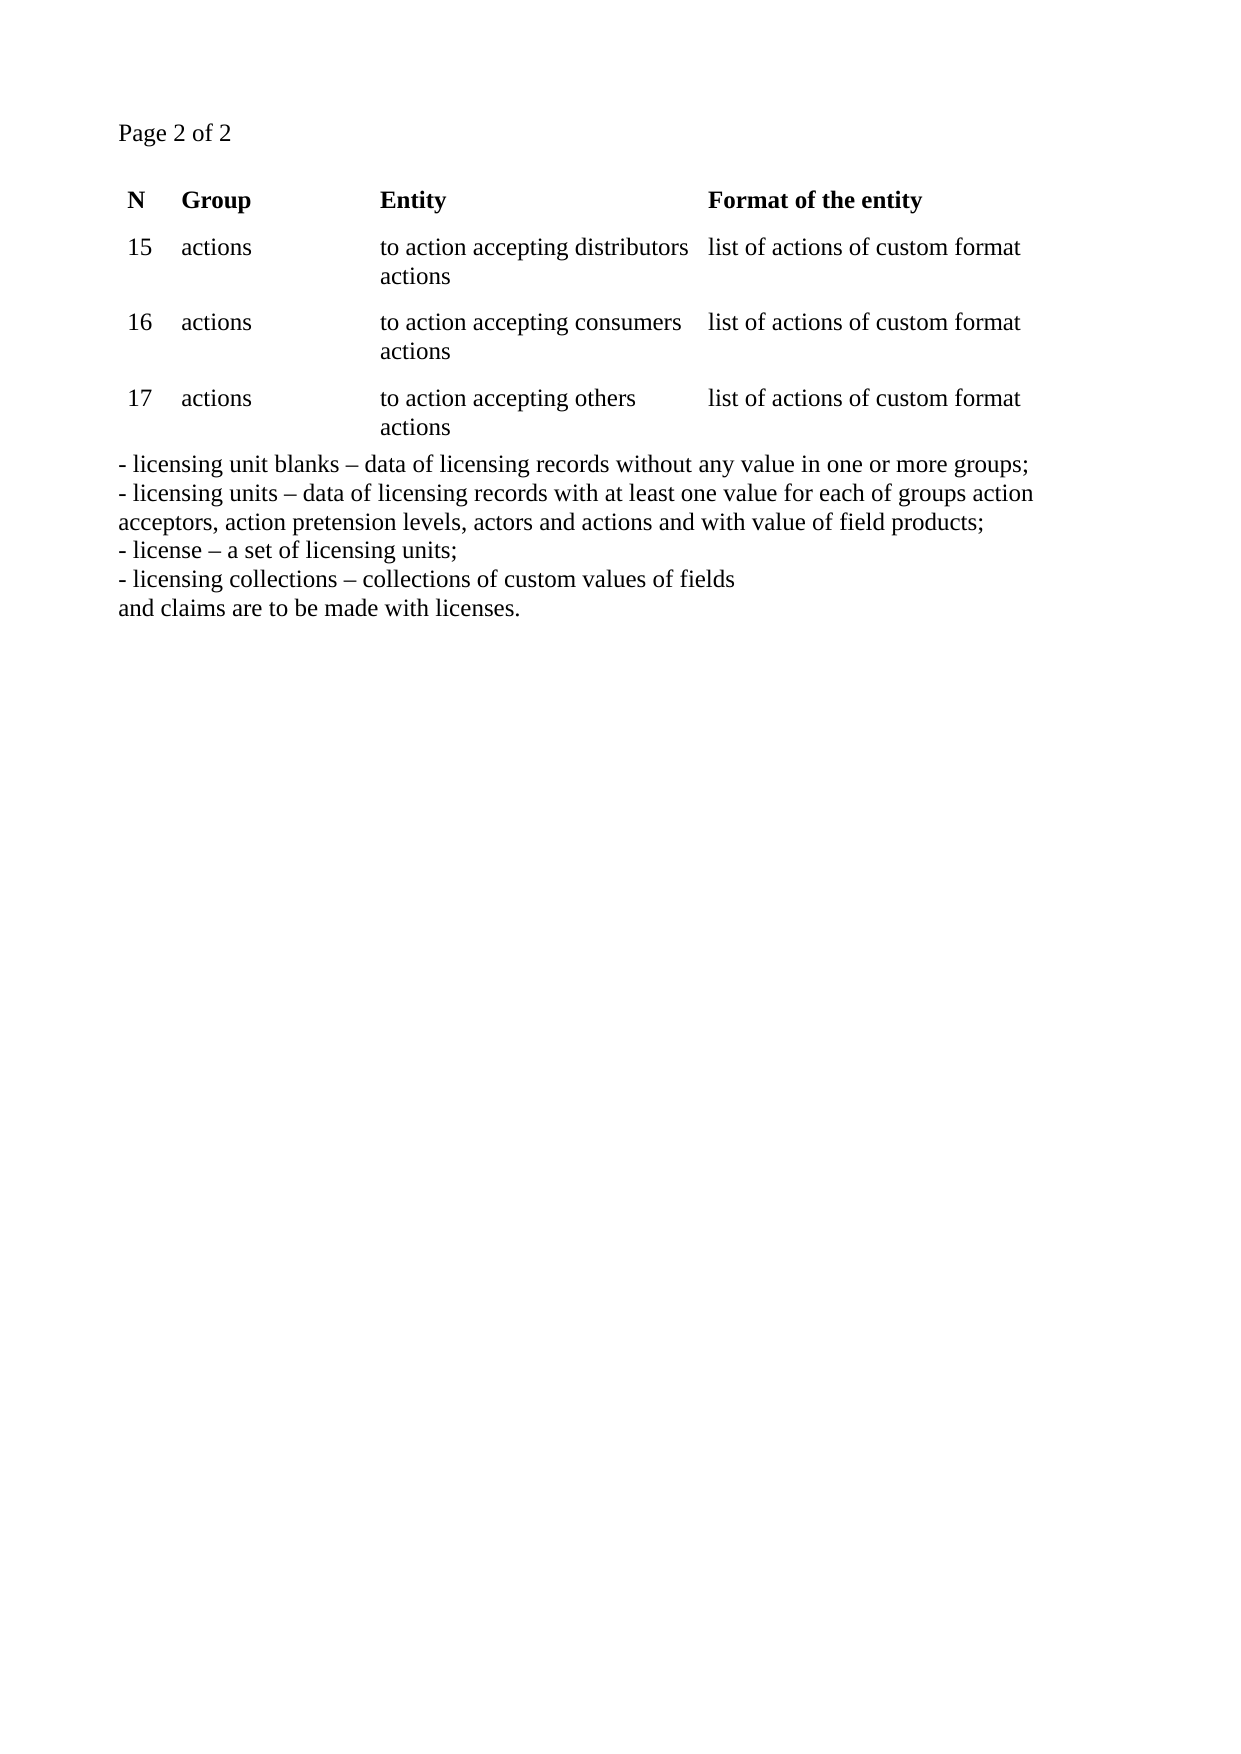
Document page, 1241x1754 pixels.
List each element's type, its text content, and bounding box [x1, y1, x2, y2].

text - licensing units – data of licensing records with at least one value for each of groups action acceptors, action pretension levels, actors and actions and with value of field products; [118, 478, 1122, 536]
table_cell list of actions of custom format [699, 299, 1122, 374]
table_cell 16 [118, 299, 172, 374]
text - licensing unit blanks – data of licensing records without any value in one or more groups; [118, 449, 1122, 478]
text and claims are to be made with licenses. [118, 593, 1122, 622]
table_cell actions [172, 374, 371, 449]
table_header Format of the entity [699, 176, 1122, 223]
table_cell to action accepting consumers actions [371, 299, 699, 374]
table_cell to action accepting others actions [371, 374, 699, 449]
table_header N [118, 176, 172, 223]
table_cell list of actions of custom format [699, 223, 1122, 298]
table_cell to action accepting distributors actions [371, 223, 699, 298]
text - license – a set of licensing units; [118, 536, 1122, 564]
table_cell list of actions of custom format [699, 374, 1122, 449]
text - licensing collections – collections of custom values of fields [118, 564, 1122, 593]
table_cell actions [172, 223, 371, 298]
table_header Entity [371, 176, 699, 223]
table_cell 15 [118, 223, 172, 298]
table_header Group [172, 176, 371, 223]
table_cell 17 [118, 374, 172, 449]
table_cell actions [172, 299, 371, 374]
